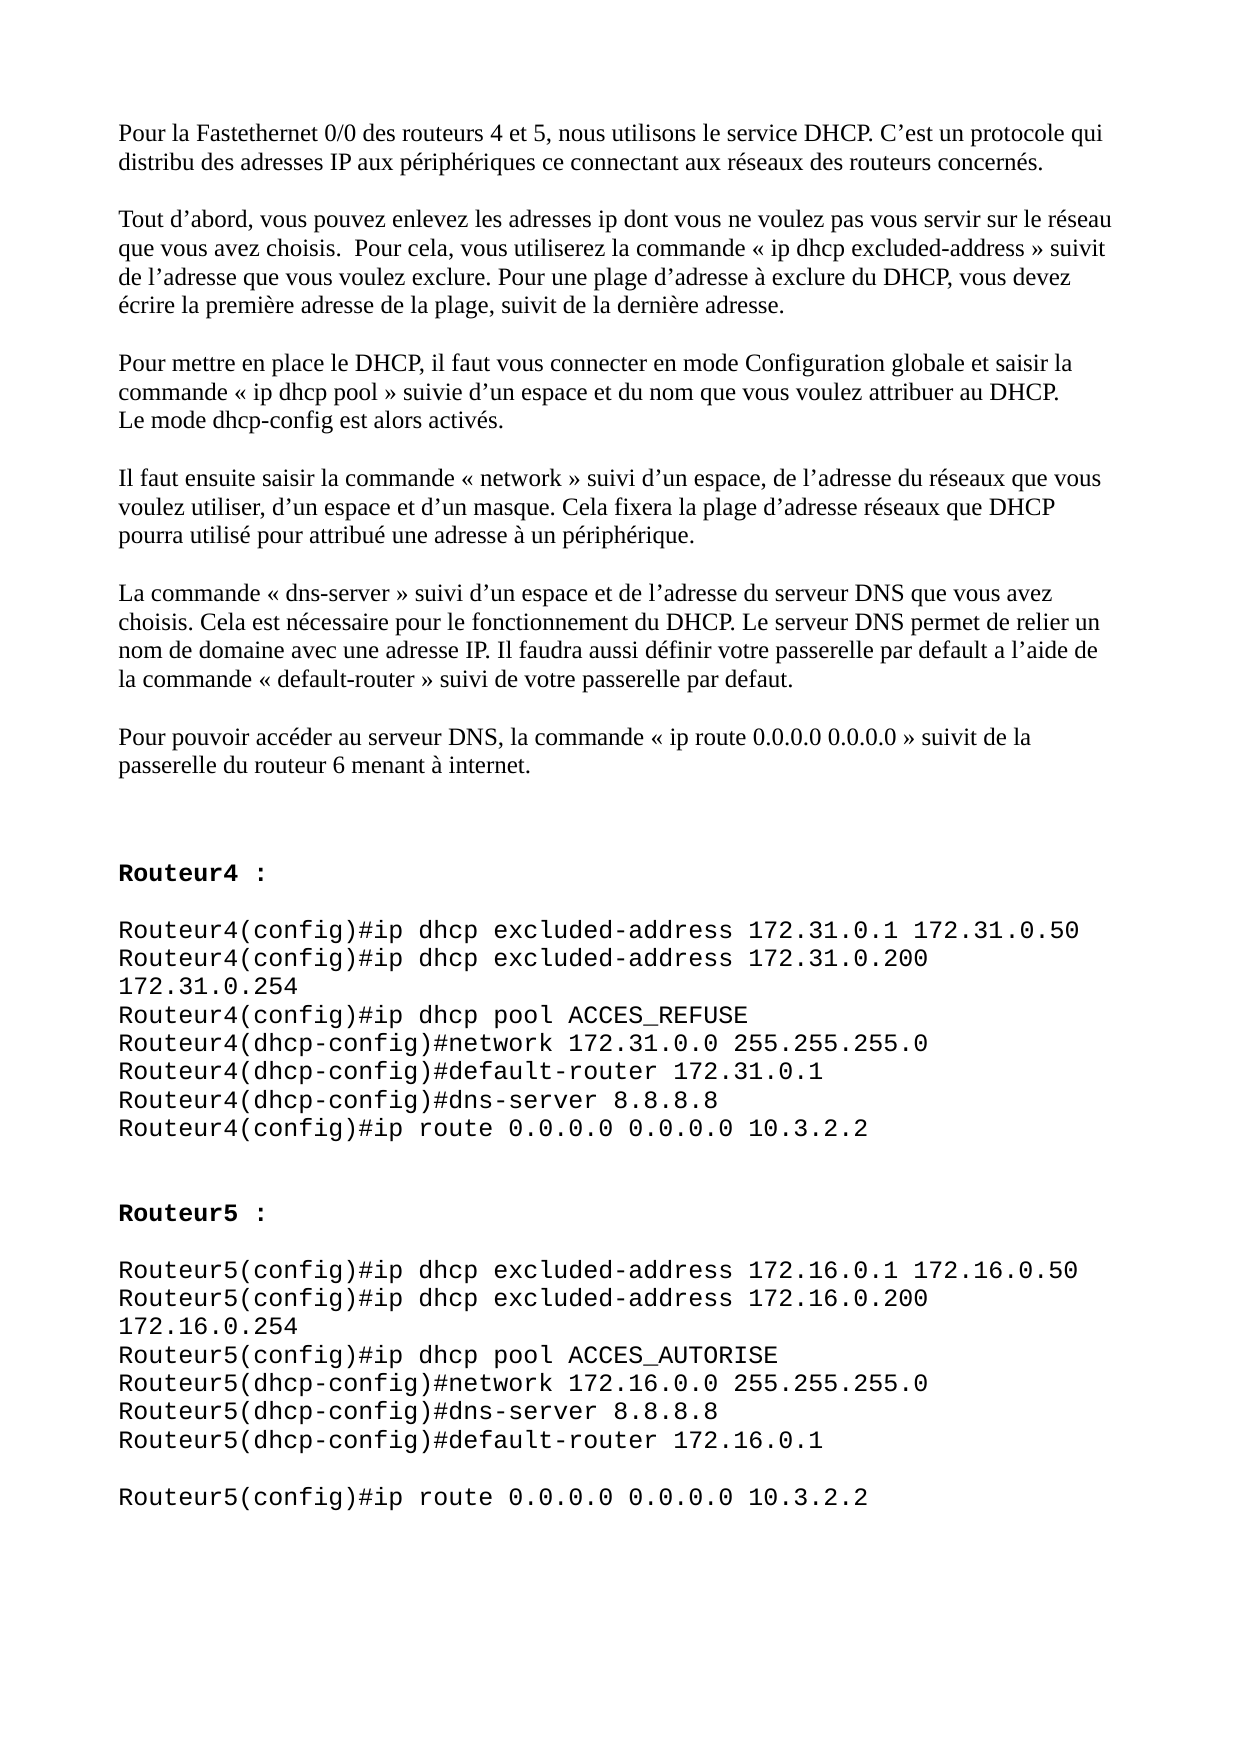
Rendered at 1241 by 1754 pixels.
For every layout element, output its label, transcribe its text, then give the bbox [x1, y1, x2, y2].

text Il faut ensuite saisir la commande « network » suivi d’un espace, de l’adresse du réseaux que vous voulez utiliser, d’un espace et d’un masque. Cela fixera la plage d’adresse réseaux que DHCP pourra utilisé pour attribué une adresse à un périphérique. [118, 463, 1122, 549]
text Routeur4(dhcp-config)#dns-server 8.8.8.8 [118, 1087, 1122, 1116]
text Routeur5(config)#ip dhcp excluded-address 172.16.0.200 172.16.0.254 [118, 1286, 1122, 1342]
text Routeur4(dhcp-config)#network 172.31.0.0 255.255.255.0 [118, 1031, 1122, 1059]
text Pour mettre en place le DHCP, il faut vous connecter en mode Configuration globale et saisir la commande « ip dhcp pool » suivie d’un espace et du nom que vous voulez attribuer au DHCP. [118, 348, 1122, 406]
text Routeur5(config)#ip route 0.0.0.0 0.0.0.0 10.3.2.2 [118, 1485, 1122, 1513]
text Routeur5(dhcp-config)#default-router 172.16.0.1 [118, 1427, 1122, 1456]
text La commande « dns-server » suivi d’un espace et de l’adresse du serveur DNS que vous avez choisis. Cela est nécessaire pour le fonctionnement du DHCP. Le serveur DNS permet de relier un nom de domaine avec une adresse IP. Il faudra aussi définir votre passerelle par default a l’aide de la commande « default-router » suivi de votre passerelle par defaut. [118, 578, 1122, 693]
text Pour pouvoir accéder au serveur DNS, la commande « ip route 0.0.0.0 0.0.0.0 » suivit de la passerelle du routeur 6 menant à internet. [118, 722, 1122, 779]
text Routeur5(config)#ip dhcp pool ACCES_AUTORISE [118, 1342, 1122, 1371]
text Routeur5 : [118, 1201, 1122, 1229]
text Routeur4(dhcp-config)#default-router 172.31.0.1 [118, 1059, 1122, 1087]
text Routeur4(config)#ip dhcp pool ACCES_REFUSE [118, 1002, 1122, 1031]
text Routeur4 : [118, 861, 1122, 889]
text Le mode dhcp-config est alors activés. [118, 406, 1122, 434]
text Tout d’abord, vous pouvez enlevez les adresses ip dont vous ne voulez pas vous servir sur le réseau que vous avez choisis. Pour cela, vous utiliserez la commande « ip dhcp excluded-address » suivit de l’adresse que vous voulez exclure. Pour une plage d’adresse à exclure du DHCP, vous devez écrire la première adresse de la plage, suivit de la dernière adresse. [118, 204, 1122, 319]
text Routeur4(config)#ip route 0.0.0.0 0.0.0.0 10.3.2.2 [118, 1116, 1122, 1144]
text Routeur5(dhcp-config)#network 172.16.0.0 255.255.255.0 [118, 1371, 1122, 1399]
text Routeur4(config)#ip dhcp excluded-address 172.31.0.1 172.31 .0.50 [118, 917, 1122, 946]
text Routeur4(config)#ip dhcp excluded-address 172.31.0.200 172.31.0.254 [118, 946, 1122, 1002]
text Routeur5(dhcp-config)#dns-server 8.8.8.8 [118, 1399, 1122, 1427]
text Pour la Fastethernet 0/0 des routeurs 4 et 5, nous utilisons le service DHCP. C’est un protocole qui distribu des adresses IP aux périphériques ce connectant aux réseaux des routeurs concernés. [118, 118, 1122, 176]
text Routeur5(config)#ip dhcp excluded-address 172.16.0.1 172.16.0.50 [118, 1257, 1122, 1286]
